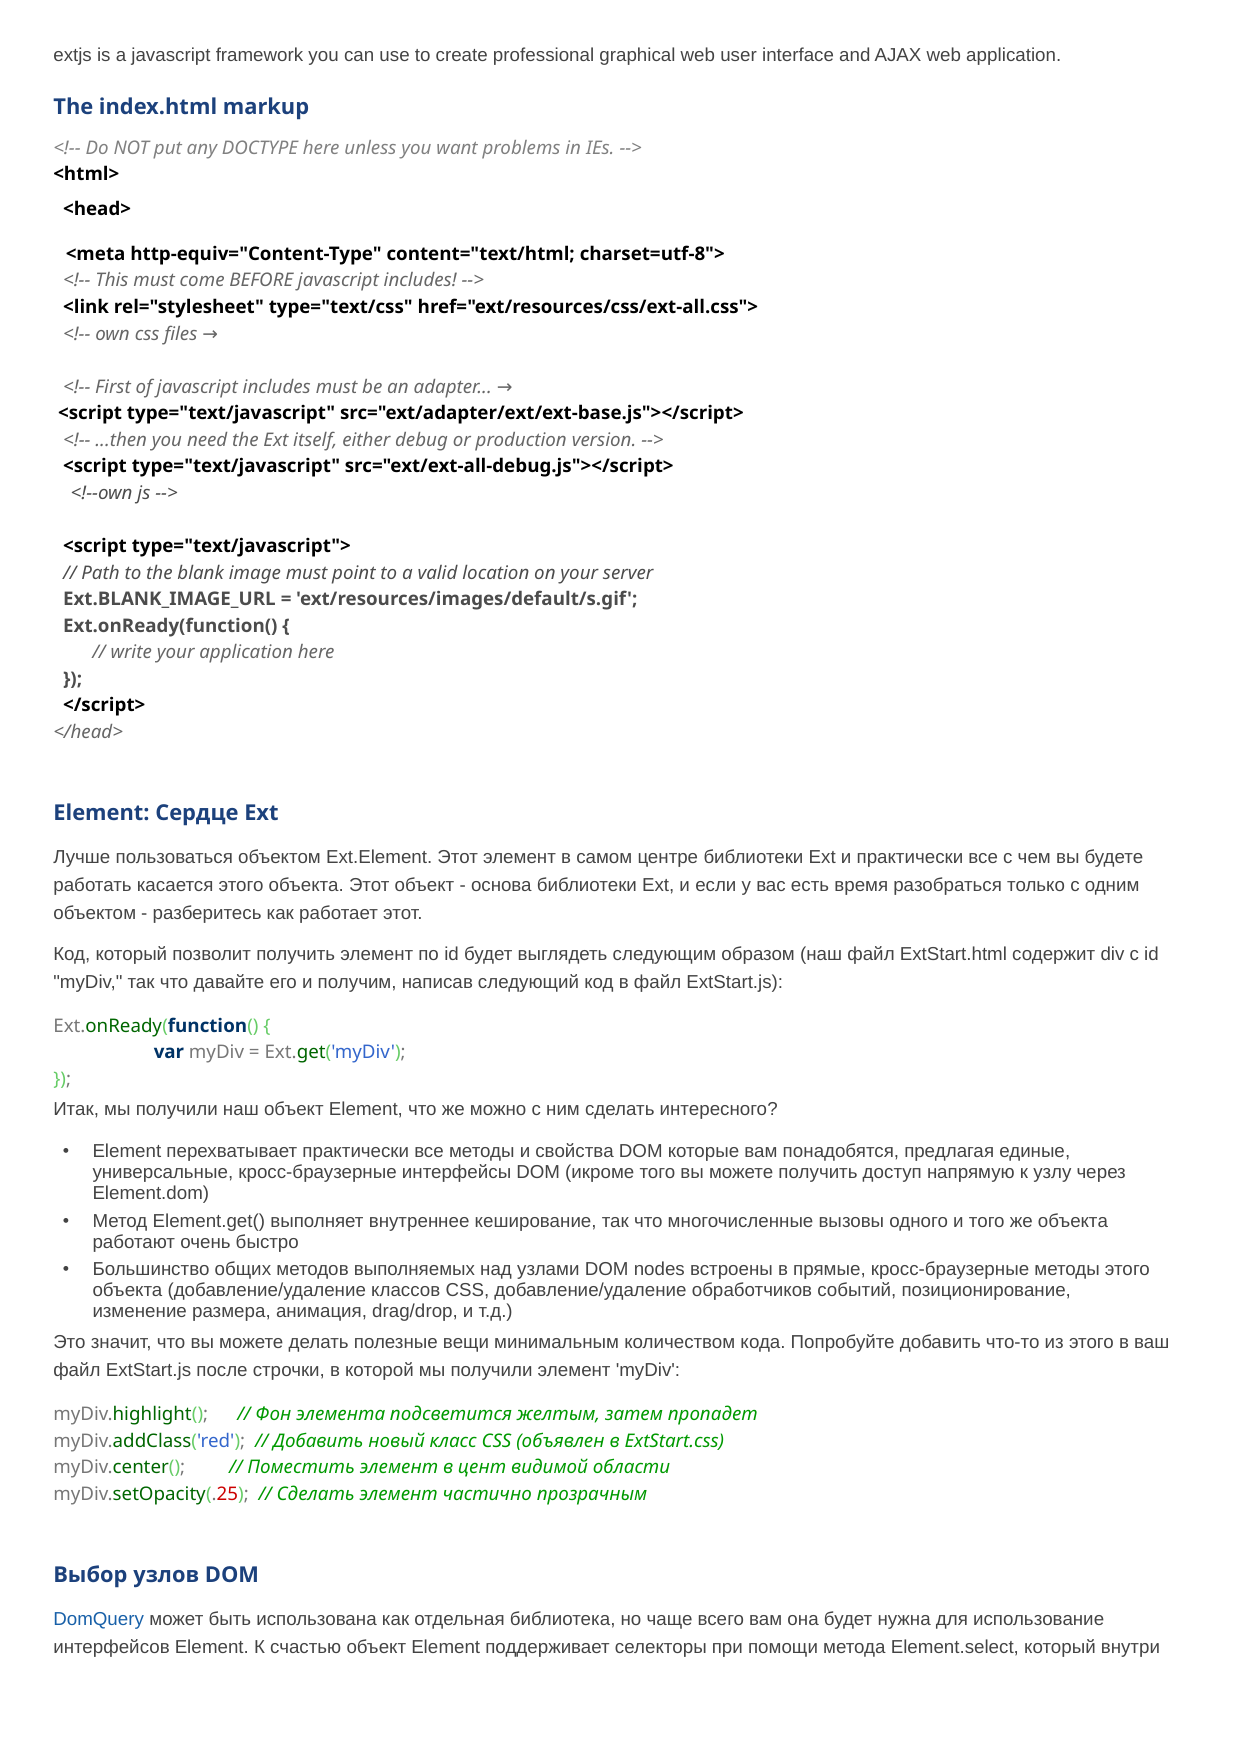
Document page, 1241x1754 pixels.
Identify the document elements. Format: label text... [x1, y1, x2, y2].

text <!-- own css files → [53, 319, 1194, 345]
text myDiv.setOpacity(.25); // Сделать элемент частично прозрачным [53, 1479, 1194, 1506]
list Большинство общих методов выполняемых над узлами DOM nodes встроены в прямые, кросс-браузерные методы этого объекта (добавление/удаление классов CSS, добавление/удаление обработчиков событий, позиционирование, изменение размера, анимация, drag/drop, и т.д.) [77, 1258, 1162, 1321]
text myDiv.addClass('red'); // Добавить новый класс CSS (объявлен в ExtStart.css) [53, 1426, 1194, 1452]
list Element перехватывает практически все методы и свойства DOM которые вам понадобятся, предлагая единые, универсальные, кросс-браузерные интерфейсы DOM (икроме того вы можете получить доступ напрямую к узлу через Element.dom) [77, 1141, 1162, 1204]
text Код, который позволит получить элемент по id будет выглядеть следующим образом (наш файл ExtStart.html содержит div с id "myDiv," так что давайте его и получим, написав следующий код в файл ExtStart.js): [53, 936, 1194, 992]
text <!-- This must come BEFORE javascript includes! --> [53, 266, 1194, 292]
text var myDiv = Ext.get('myDiv'); [53, 1038, 1194, 1064]
subtitle Element: Сердце Ext [53, 797, 1194, 827]
text Итак, мы получили наш объект Element, что же можно с ним сделать интересного? [53, 1091, 1194, 1119]
text <script type="text/javascript" src="ext/adapter/ext/ext-base.js"></script> [53, 398, 1194, 425]
text extjs is a javascript framework you can use to create professional graphical web user interface and AJAX web application. [53, 37, 1194, 66]
text <!--own js --> [53, 478, 1194, 505]
text <script type="text/javascript"> [53, 531, 1194, 558]
text Это значит, что вы можете делать полезные вещи минимальным количеством кода. Попробуйте добавить что-то из этого в ваш файл ExtStart.js после строчки, в которой мы получили элемент 'myDiv': [53, 1324, 1194, 1381]
text Ext.onReady(function() { [53, 1011, 1194, 1038]
text <head> [53, 194, 1194, 220]
text myDiv.center(); // Поместить элемент в цент видимой области [53, 1452, 1194, 1479]
text }); [53, 664, 1194, 691]
text </head> [53, 717, 1194, 744]
text <!-- ...then you need the Ext itself, either debug or production version. --> [53, 425, 1194, 452]
text <!-- Do NOT put any DOCTYPE here unless you want problems in IEs. --> [53, 133, 1194, 159]
text myDiv.highlight(); // Фон элемента подсветится желтым, затем пропадет [53, 1399, 1194, 1426]
subtitle The index.html markup [53, 91, 1194, 120]
subtitle Выбор узлов DOM [53, 1559, 1194, 1588]
text <script type="text/javascript" src="ext/ext-all-debug.js"></script> [53, 452, 1194, 478]
text DomQuery может быть использована как отдельная библиотека, но чаще всего вам она будет нужна для использование интерфейсов Element. К счастью объект Element поддерживает селекторы при помощи метода Element.select, который внутри [53, 1601, 1194, 1657]
text Ext.BLANK_IMAGE_URL = 'ext/resources/images/default/s.gif'; [53, 584, 1194, 611]
list Метод Element.get() выполняет внутреннее кеширование, так что многочисленные вызовы одного и того же объекта работают очень быстро [77, 1210, 1162, 1252]
text }); [53, 1064, 1194, 1091]
text <meta http-equiv="Content-Type" content="text/html; charset=utf-8"> [53, 239, 1194, 266]
text // write your application here [53, 638, 1194, 664]
text </script> [53, 691, 1194, 717]
text Ext.onReady(function() { [53, 611, 1194, 638]
text <!-- First of javascript includes must be an adapter... → [53, 372, 1194, 398]
text Лучше пользоваться объектом Ext.Element. Этот элемент в самом центре библиотеки Ext и практически все с чем вы будете работать касается этого объекта. Этот объект - основа библиотеки Ext, и если у вас есть время разобраться только с одним объектом - разберитесь как работает этот. [53, 839, 1194, 924]
text <link rel="stylesheet" type="text/css" href="ext/resources/css/ext-all.css"> [53, 292, 1194, 319]
text // Path to the blank image must point to a valid location on your server [53, 558, 1194, 584]
text <html> [53, 159, 1194, 186]
